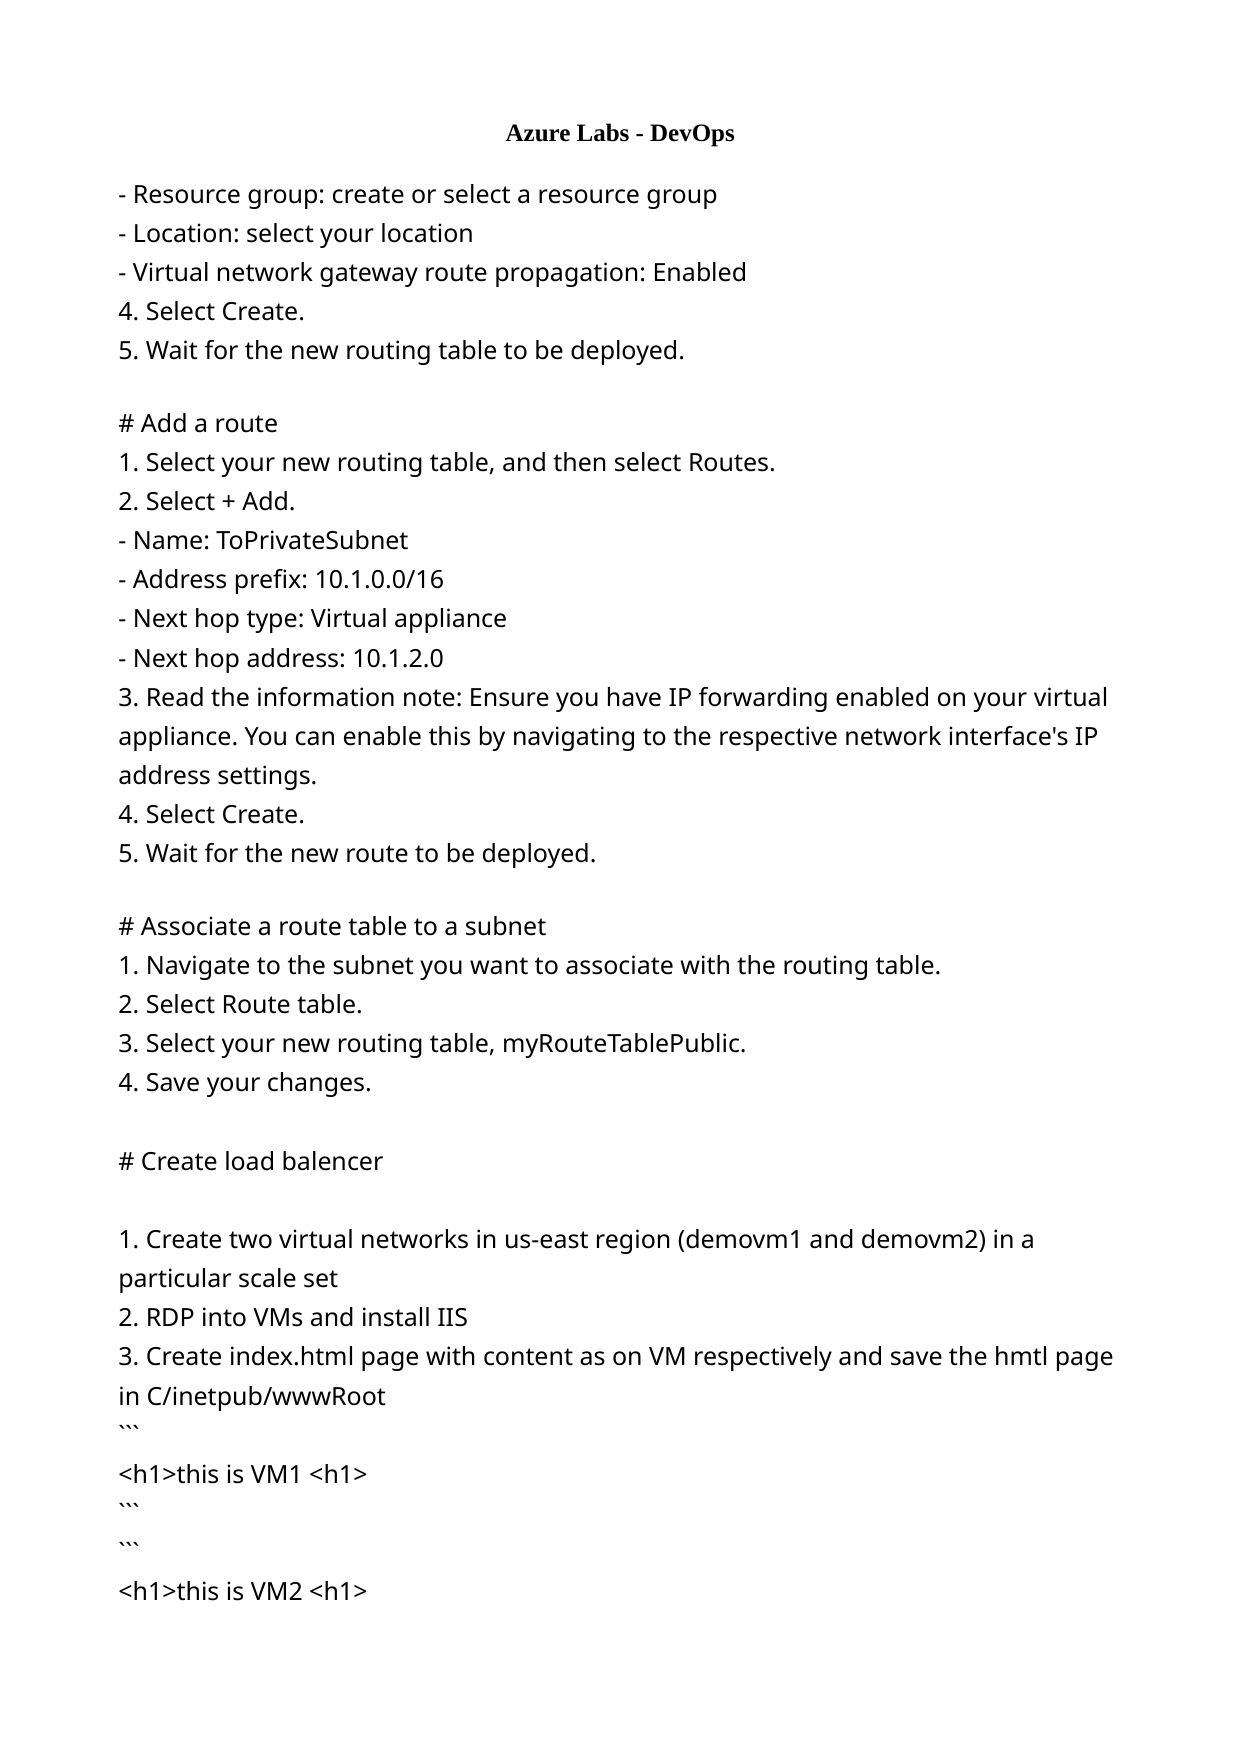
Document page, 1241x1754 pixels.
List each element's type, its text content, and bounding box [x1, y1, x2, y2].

text - Virtual network gateway route propagation: Enabled [118, 255, 1122, 289]
text - Next hop type: Virtual appliance [118, 601, 1122, 635]
text ``` [118, 1417, 1122, 1451]
text <h1>this is VM1 <h1> [118, 1457, 1122, 1491]
text 2. Select Route table. [118, 987, 1122, 1021]
text ``` [118, 1496, 1122, 1530]
text - Name: ToPrivateSubnet [118, 523, 1122, 557]
text 3. Select your new routing table, myRouteTablePublic. [118, 1026, 1122, 1060]
text 3. Read the information note: Ensure you have IP forwarding enabled on your virtual appliance. You can enable this by navigating to the respective network interface's IP address settings. [118, 679, 1122, 792]
text ``` [118, 1535, 1122, 1569]
text 4. Select Create. [118, 797, 1122, 831]
text - Address prefix: 10.1.0.0/16 [118, 562, 1122, 596]
text 5. Wait for the new route to be deployed. [118, 836, 1122, 870]
text 3. Create index.html page with content as on VM respectively and save the hmtl page in C/inetpub/wwwRoot [118, 1339, 1122, 1412]
text 2. Select + Add. [118, 483, 1122, 518]
text - Resource group: create or select a resource group [118, 176, 1122, 210]
text 4. Select Create. [118, 294, 1122, 328]
text # Create load balencer [118, 1143, 1122, 1177]
text 1. Select your new routing table, and then select Routes. [118, 444, 1122, 478]
text 1. Create two virtual networks in us-east region (demovm1 and demovm2) in a particular scale set [118, 1222, 1122, 1295]
text 4. Save your changes. [118, 1065, 1122, 1099]
text - Location: select your location [118, 216, 1122, 249]
text 2. RDP into VMs and install IIS [118, 1300, 1122, 1334]
text <h1>this is VM2 <h1> [118, 1574, 1122, 1608]
text - Next hop address: 10.1.2.0 [118, 640, 1122, 674]
text 5. Wait for the new routing table to be deployed. [118, 333, 1122, 367]
text # Associate a route table to a subnet [118, 908, 1122, 942]
text # Add a route [118, 405, 1122, 439]
text 1. Navigate to the subnet you want to associate with the routing table. [118, 947, 1122, 981]
